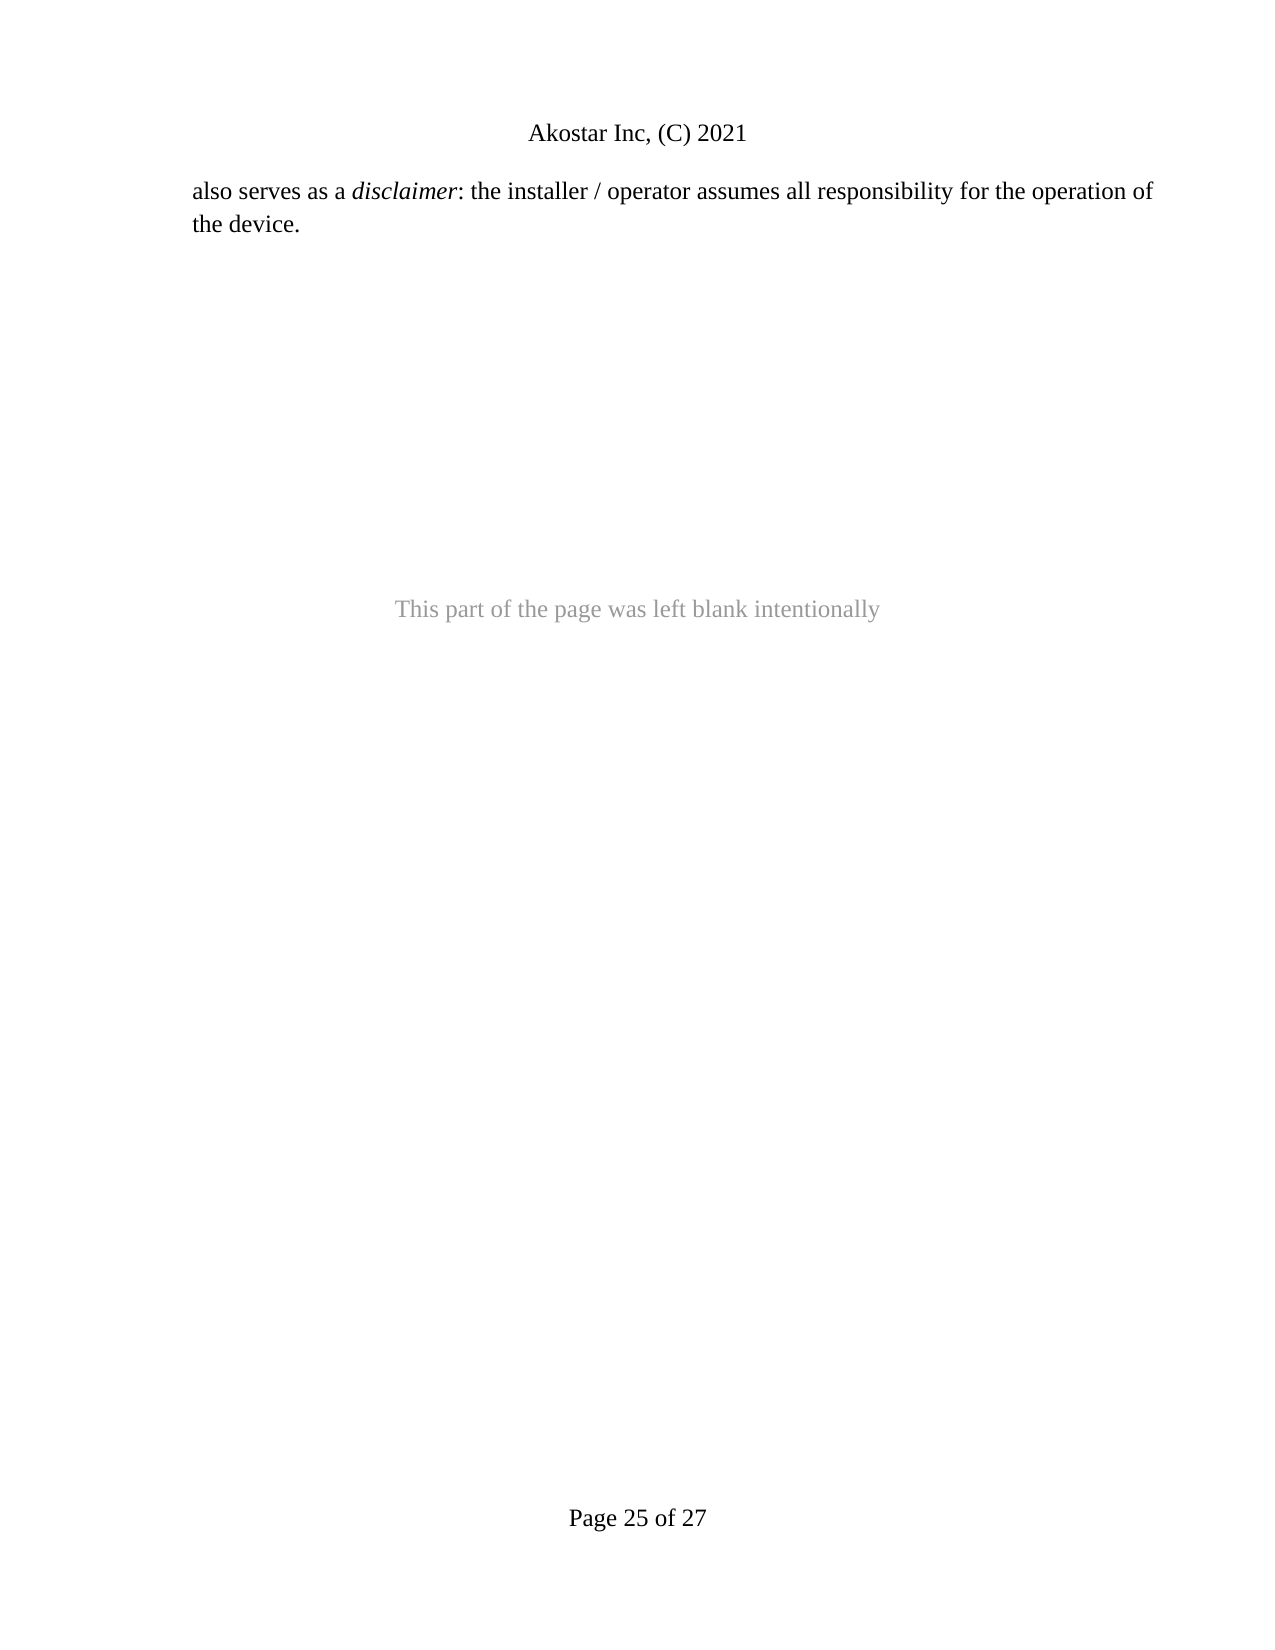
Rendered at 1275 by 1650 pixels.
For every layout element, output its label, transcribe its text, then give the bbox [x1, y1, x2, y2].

subtitle This part of the page was left blank intentionally [118, 594, 1157, 623]
text also serves as a disclaimer: the installer / operator assumes all responsibility for the operation of the device. [192, 176, 1157, 238]
